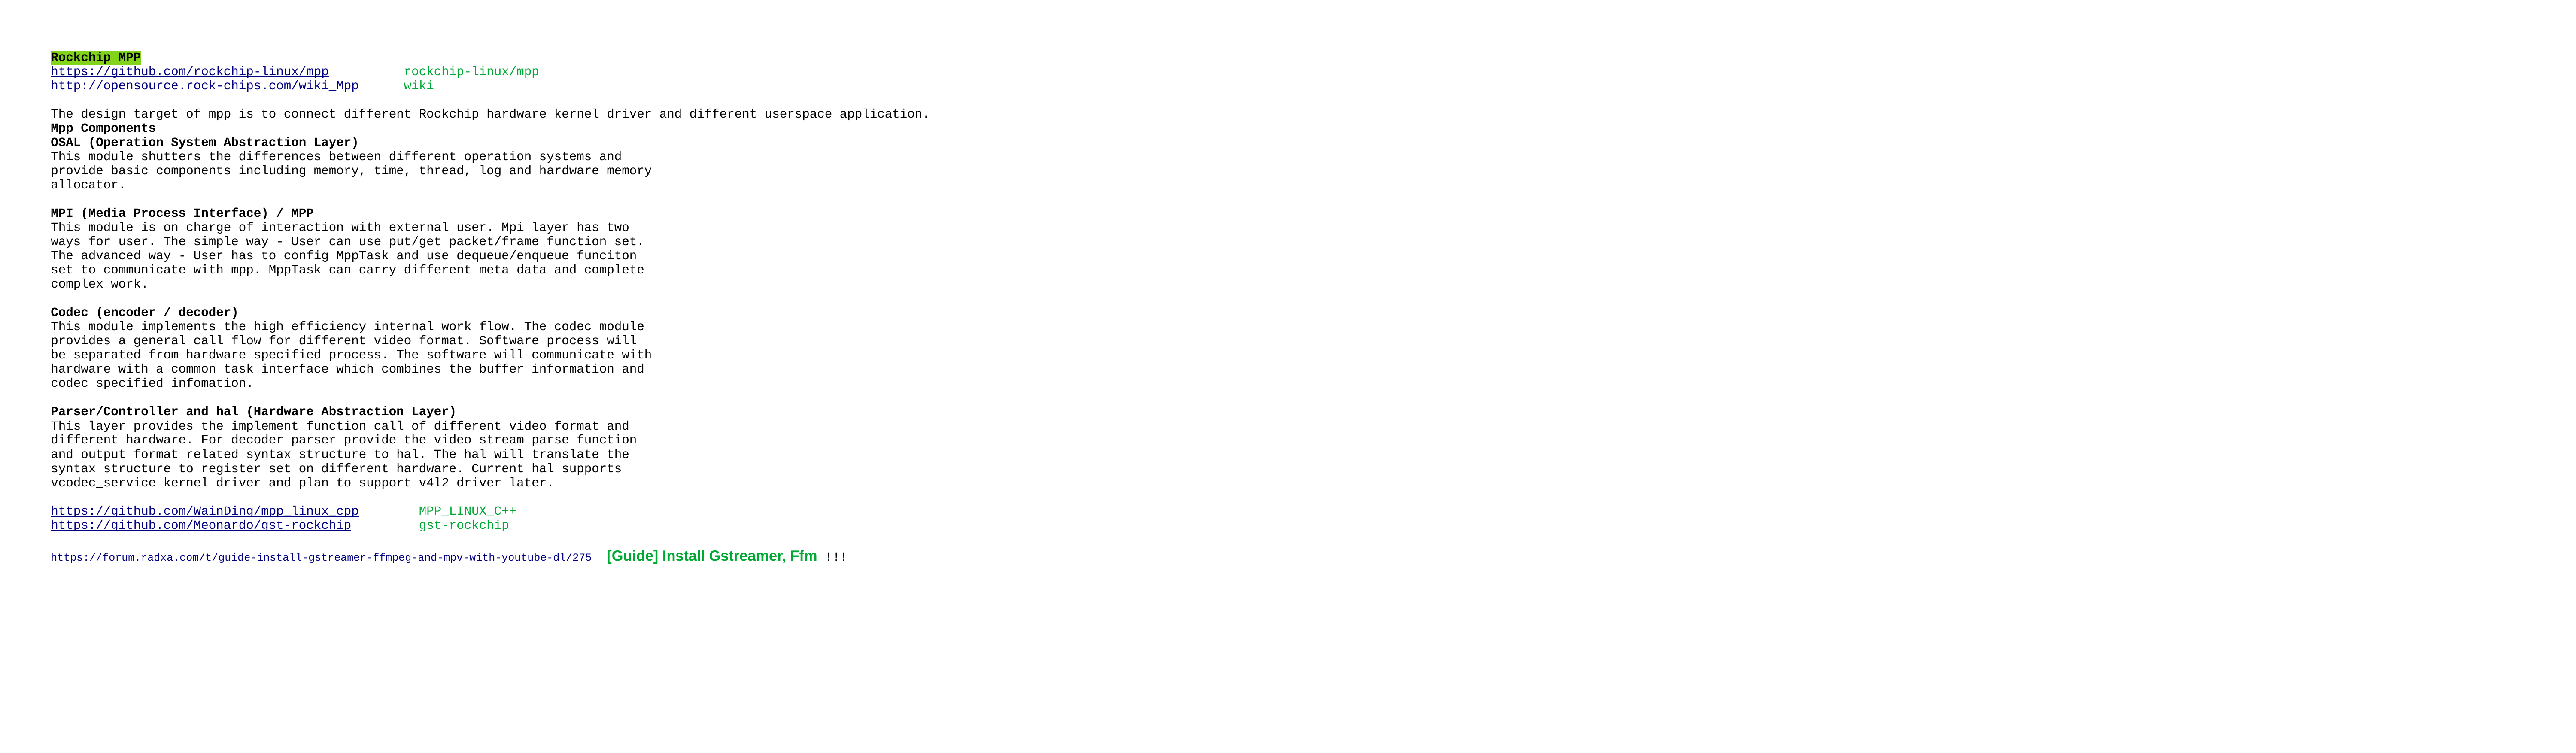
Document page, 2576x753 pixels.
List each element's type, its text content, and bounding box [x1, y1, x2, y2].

text https://github.com/rockchip-linux/mpp rockchip-linux/mpp [51, 65, 2525, 79]
text be separated from hardware specified process. The software will communicate with [51, 349, 2525, 362]
text ways for user. The simple way - User can use put/get packet/frame function set. [51, 235, 2525, 249]
text Parser/Controller and hal (Hardware Abstraction Layer) [51, 405, 2525, 419]
text codec specified infomation. [51, 377, 2525, 391]
text Codec (encoder / decoder) [51, 306, 2525, 320]
text syntax structure to register set on different hardware. Current hal supports [51, 462, 2525, 476]
text set to communicate with mpp. MppTask can carry different meta data and complete [51, 263, 2525, 277]
text provide basic components including memory, time, thread, log and hardware memory [51, 164, 2525, 178]
text This module implements the high efficiency internal work flow. The codec module [51, 320, 2525, 334]
text provides a general call flow for different video format. Software process will [51, 334, 2525, 349]
text http://opensource.rock-chips.com/wiki_Mpp wiki [51, 79, 2525, 93]
text MPI (Media Process Interface) / MPP [51, 206, 2525, 221]
text https://github.com/WainDing/mpp_linux_cpp MPP_LINUX_C++ [51, 504, 2525, 519]
text This module shutters the differences between different operation systems and [51, 150, 2525, 164]
text The design target of mpp is to connect different Rockchip hardware kernel driver and different userspace application. [51, 107, 2525, 121]
text The advanced way - User has to config MppTask and use dequeue/enqueue funciton [51, 249, 2525, 263]
text Mpp Components [51, 121, 2525, 136]
text hardware with a common task interface which combines the buffer information and [51, 362, 2525, 377]
text https://forum.radxa.com/t/guide-install-gstreamer-ffmpeg-and-mpv-with-youtube-dl/275 [Guide] Install Gstreamer, Ffm !!! [51, 547, 2525, 565]
text Rockchip MPP [51, 51, 2525, 65]
text allocator. [51, 178, 2525, 192]
text This layer provides the implement function call of different video format and [51, 419, 2525, 434]
text This module is on charge of interaction with external user. Mpi layer has two [51, 221, 2525, 235]
text https://github.com/Meonardo/gst-rockchip gst-rockchip [51, 519, 2525, 533]
text different hardware. For decoder parser provide the video stream parse function [51, 434, 2525, 448]
text OSAL (Operation System Abstraction Layer) [51, 136, 2525, 150]
text complex work. [51, 277, 2525, 291]
text and output format related syntax structure to hal. The hal will translate the [51, 448, 2525, 462]
text vcodec_service kernel driver and plan to support v4l2 driver later. [51, 476, 2525, 490]
